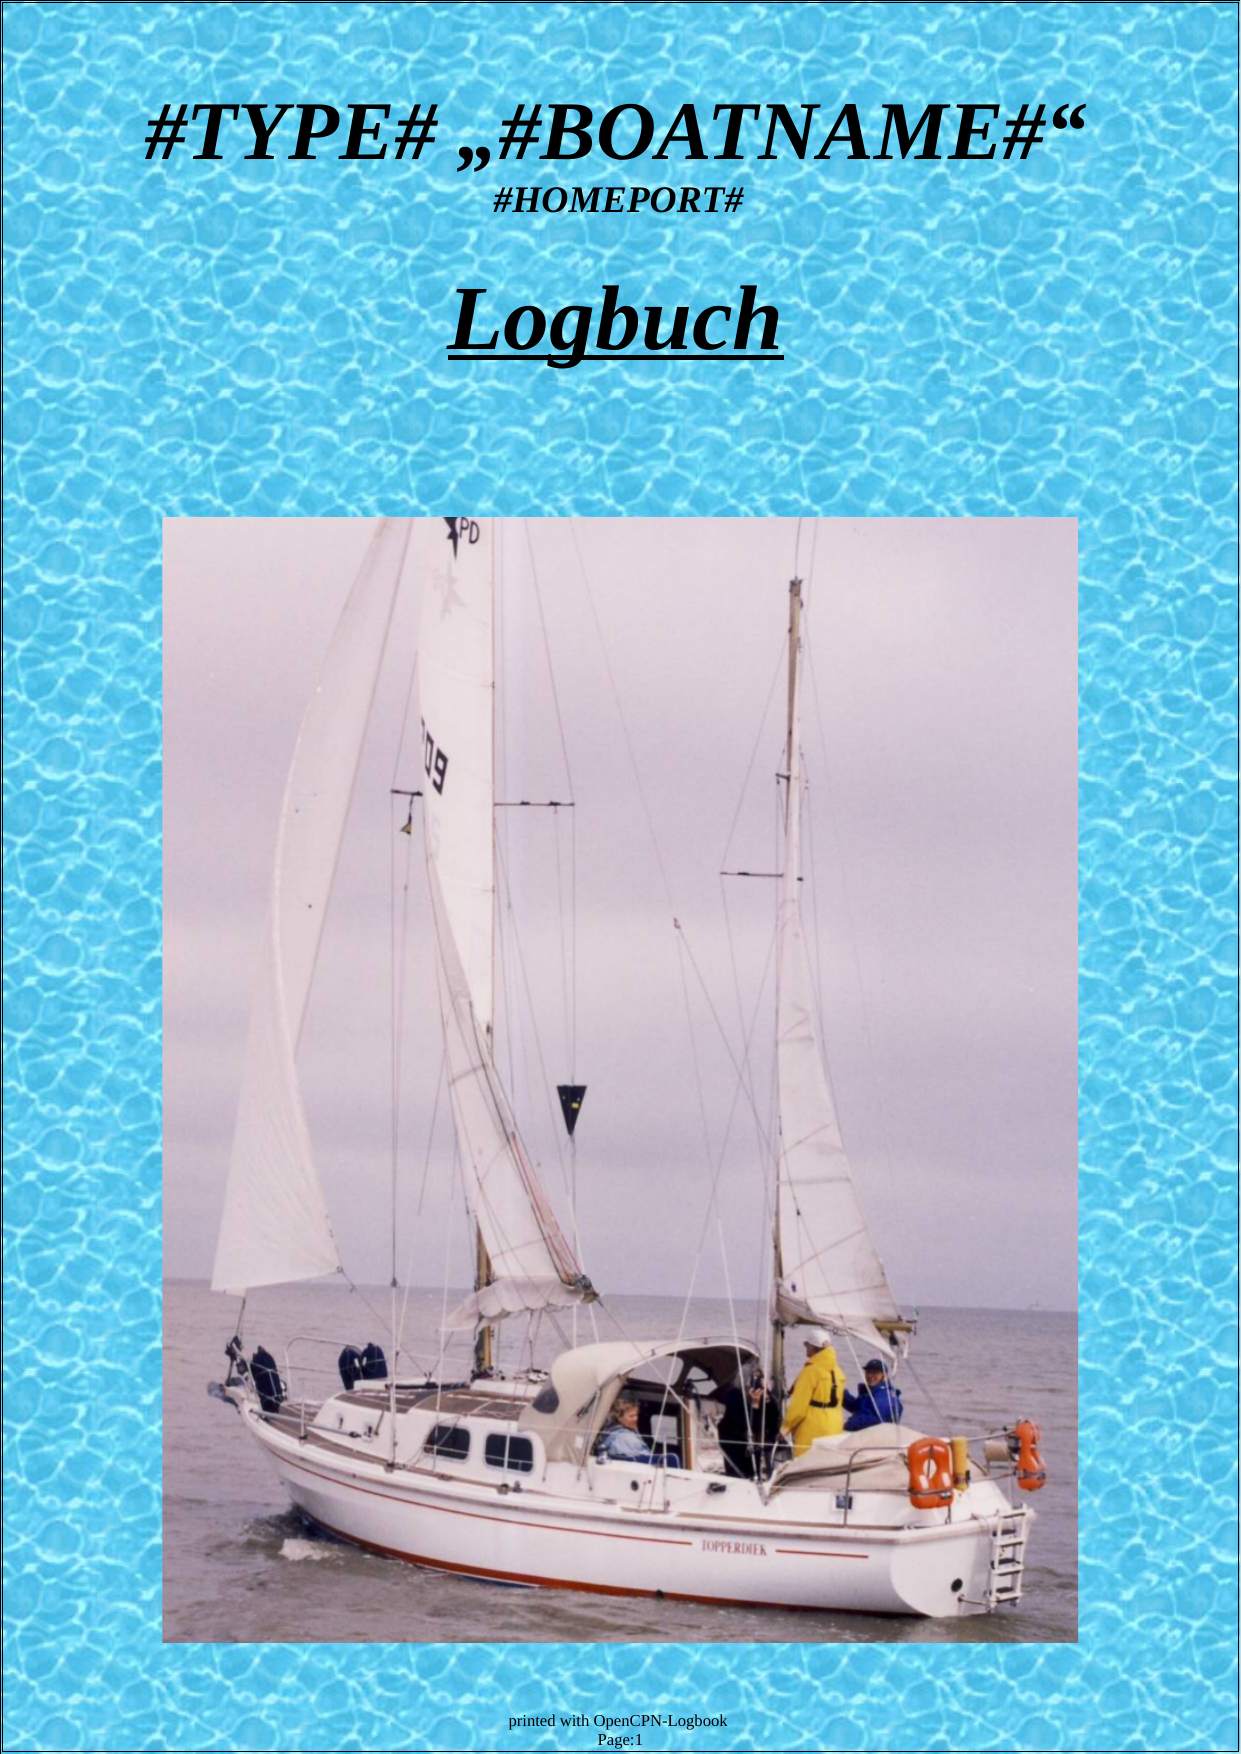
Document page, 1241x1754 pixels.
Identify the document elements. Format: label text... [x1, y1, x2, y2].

text #TYPE# „#BOATNAME#“ #HOMEPORT# [5, 82, 1235, 221]
picture [1, 1, 1240, 1754]
text Logbuch [5, 264, 1235, 369]
